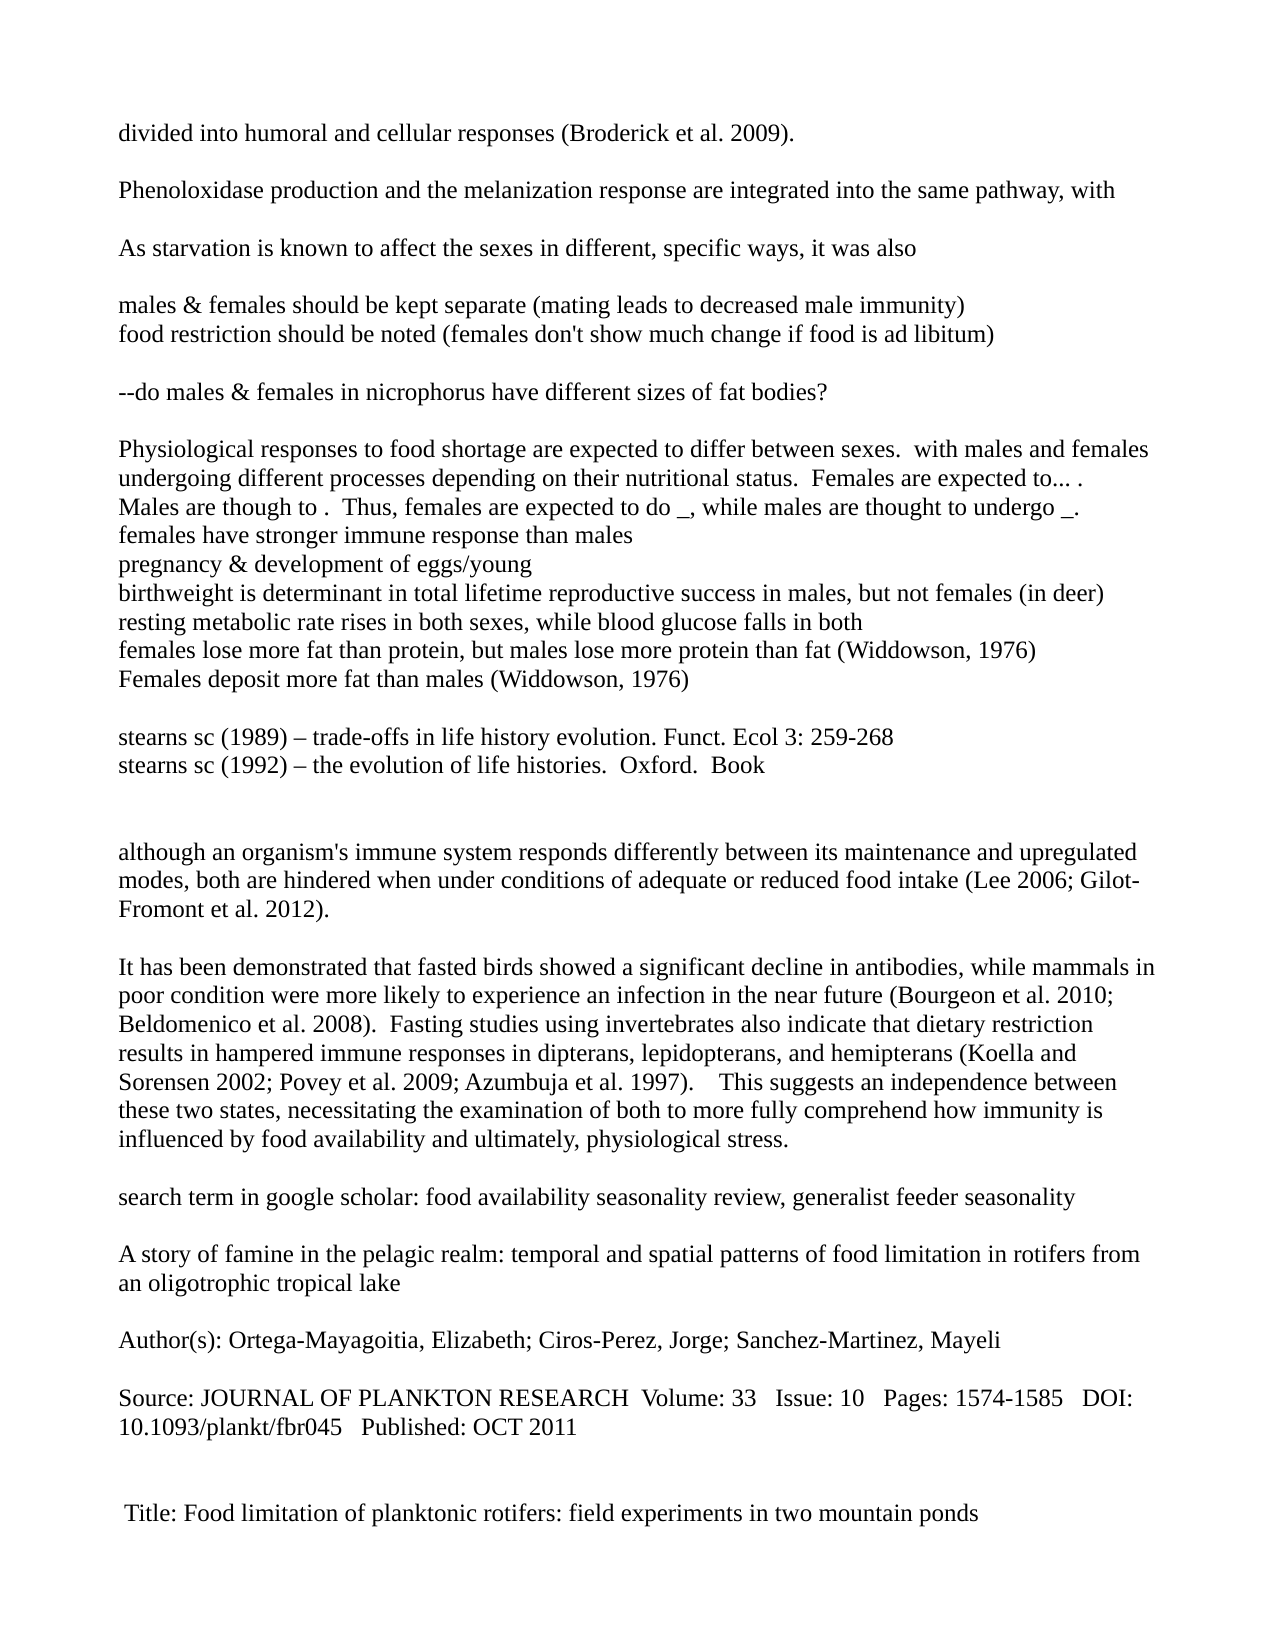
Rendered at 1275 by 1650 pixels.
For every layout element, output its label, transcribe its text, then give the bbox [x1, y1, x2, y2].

text Title: Food limitation of planktonic rotifers: field experiments in two mountain ponds [118, 1498, 1157, 1527]
text resting metabolic rate rises in both sexes, while blood glucose falls in both [118, 607, 1157, 636]
text As starvation is known to affect the sexes in different, specific ways, it was also [118, 233, 1157, 262]
text birthweight is determinant in total lifetime reproductive success in males, but not females (in deer) [118, 578, 1157, 607]
text divided into humoral and cellular responses (Broderick et al. 2009). [118, 118, 1157, 147]
text Source: JOURNAL OF PLANKTON RESEARCH Volume: 33 Issue: 10 Pages: 1574-1585 DOI: 10.1093/plankt/fbr045 Published: OCT 2011 [118, 1383, 1157, 1441]
text A story of famine in the pelagic realm: temporal and spatial patterns of food limitation in rotifers from an oligotrophic tropical lake [118, 1239, 1157, 1297]
text search term in google scholar: food availability seasonality review, generalist feeder seasonality [118, 1182, 1157, 1211]
text --do males & females in nicrophorus have different sizes of fat bodies? [118, 377, 1157, 406]
text pregnancy & development of eggs/young [118, 549, 1157, 578]
text Females deposit more fat than males (Widdowson, 1976) [118, 664, 1157, 693]
text females have stronger immune response than males [118, 521, 1157, 549]
text males & females should be kept separate (mating leads to decreased male immunity) [118, 291, 1157, 319]
text stearns sc (1992) – the evolution of life histories. Oxford. Book [118, 751, 1157, 779]
text Physiological responses to food shortage are expected to differ between sexes. with males and females undergoing different processes depending on their nutritional status. Females are expected to... . Males are though to . Thus, females are expected to do _, while males are thought to undergo _. [118, 434, 1157, 521]
text Phenoloxidase production and the melanization response are integrated into the same pathway, with [118, 176, 1157, 204]
text stearns sc (1989) – trade-offs in life history evolution. Funct. Ecol 3: 259-268 [118, 722, 1157, 751]
text food restriction should be noted (females don't show much change if food is ad libitum) [118, 319, 1157, 348]
text It has been demonstrated that fasted birds showed a significant decline in antibodies, while mammals in poor condition were more likely to experience an infection in the near future (Bourgeon et al. 2010; Beldomenico et al. 2008). Fasting studies using invertebrates also indicate that dietary restriction results in hampered immune responses in dipterans, lepidopterans, and hemipterans (Koella and Sorensen 2002; Povey et al. 2009; Azumbuja et al. 1997). This suggests an independence between these two states, necessitating the examination of both to more fully comprehend how immunity is influenced by food availability and ultimately, physiological stress. [118, 952, 1157, 1153]
text females lose more fat than protein, but males lose more protein than fat (Widdowson, 1976) [118, 636, 1157, 664]
text Author(s): Ortega-Mayagoitia, Elizabeth; Ciros-Perez, Jorge; Sanchez-Martinez, Mayeli [118, 1326, 1157, 1354]
text although an organism's immune system responds differently between its maintenance and upregulated modes, both are hindered when under conditions of adequate or reduced food intake (Lee 2006; Gilot-Fromont et al. 2012). [118, 837, 1157, 923]
